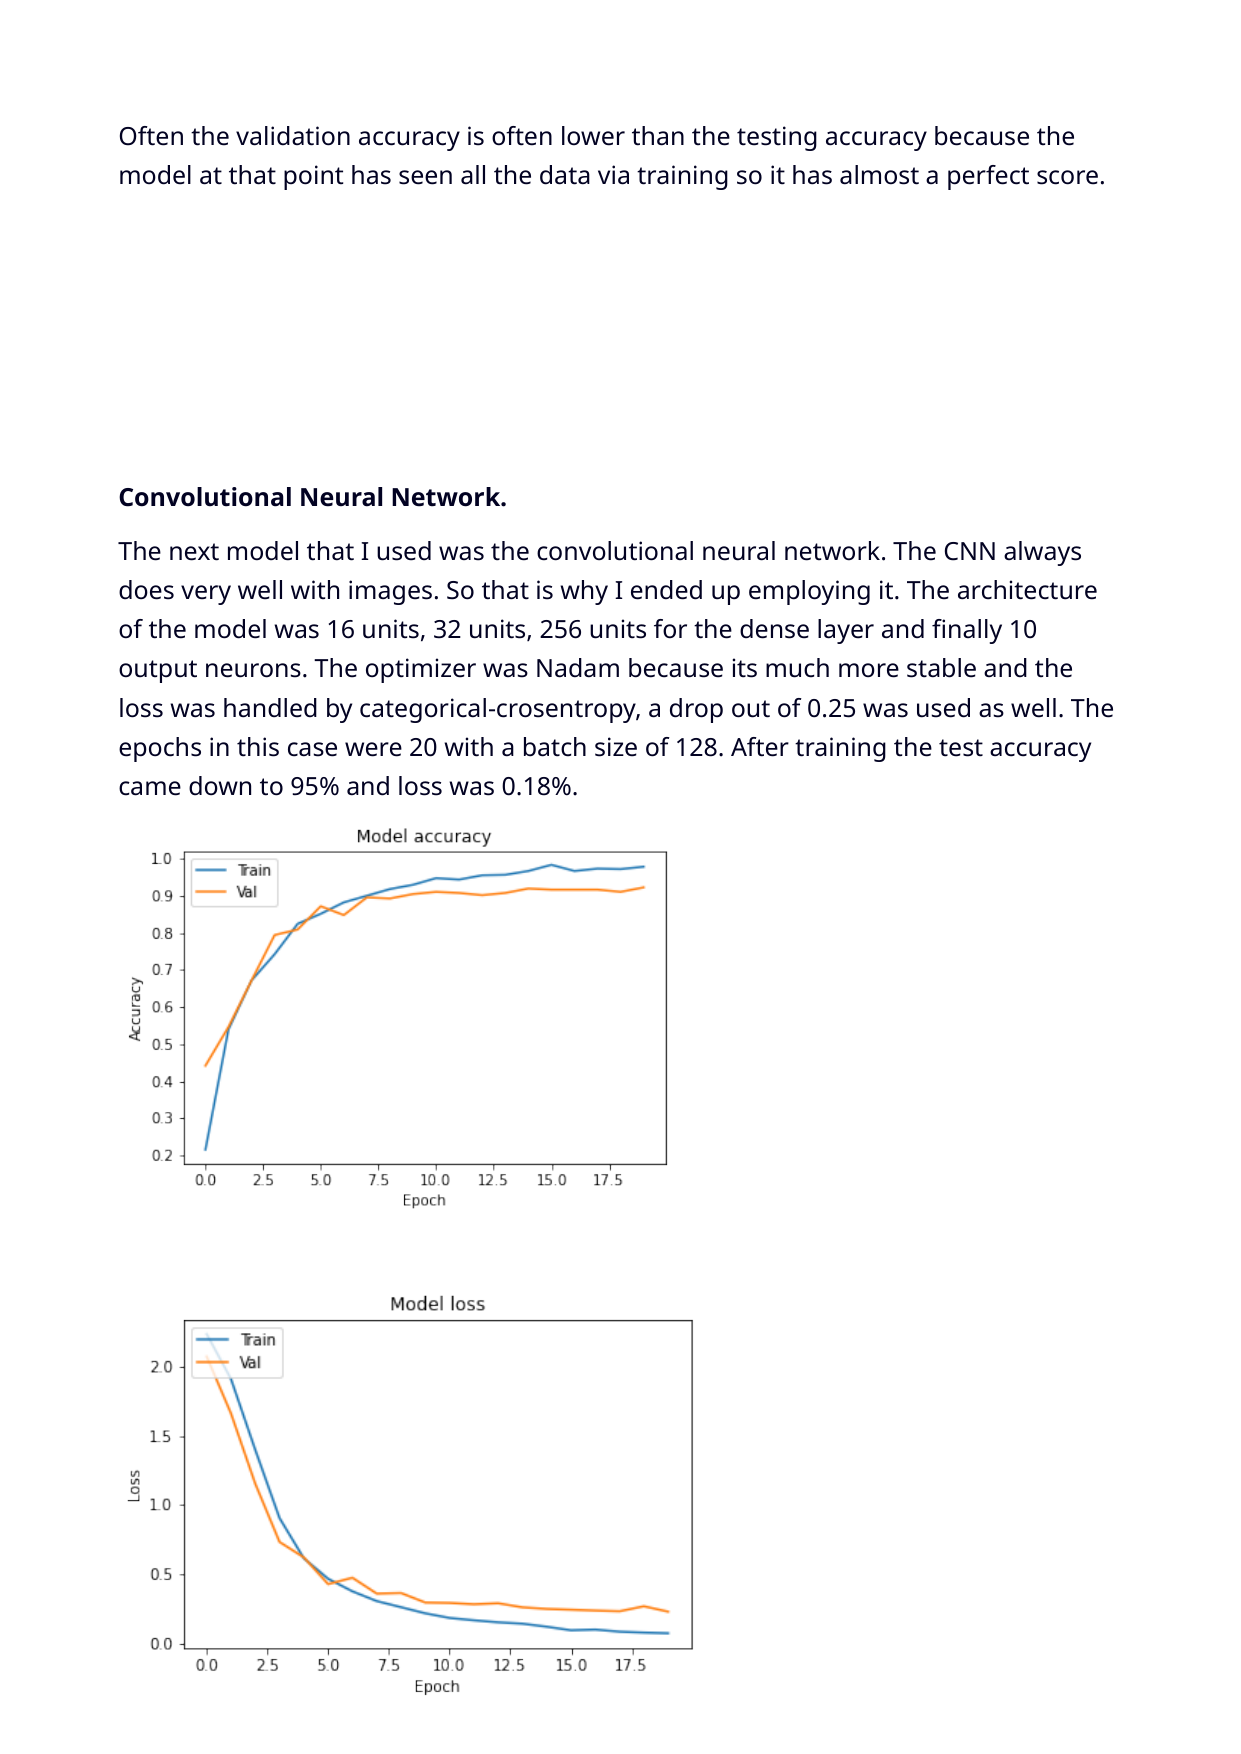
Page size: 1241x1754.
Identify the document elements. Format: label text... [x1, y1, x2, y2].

picture [123, 823, 672, 1209]
text Often the validation accuracy is often lower than the testing accuracy because the model at that point has seen all the data via training so it has almost a perfect score. [118, 118, 1122, 191]
text Convolutional Neural Network. [118, 480, 1122, 514]
text The next model that I used was the convolutional neural network. The CNN always does very well with images. So that is why I ended up employing it. The architecture of the model was 16 units, 32 units, 256 units for the dense layer and finally 10 output neurons. The optimizer was Nadam because its much more stable and the loss was handled by categorical-crosentropy, a drop out of 0.25 was used as well. The epochs in this case were 20 with a batch size of 128. After training the test accuracy came down to 95% and loss was 0.18%. [118, 533, 1122, 803]
picture [124, 1292, 699, 1697]
